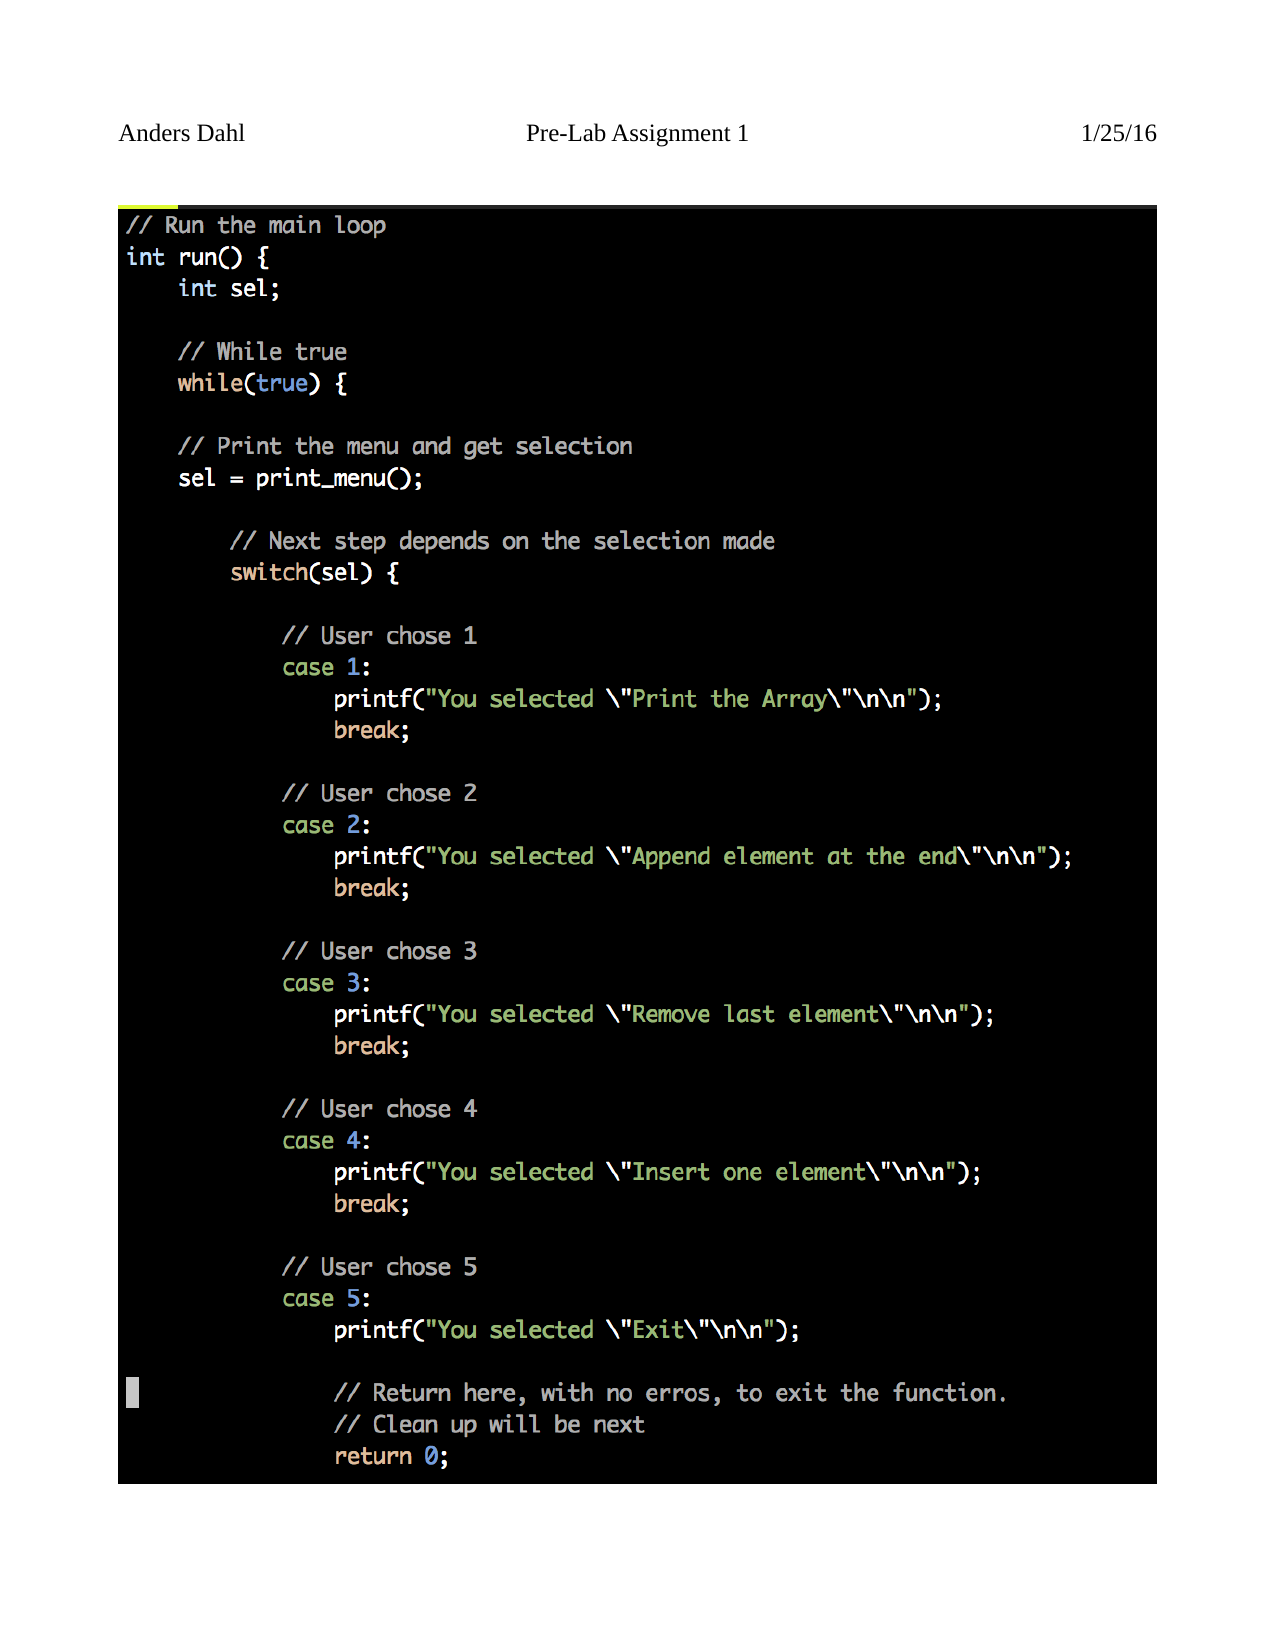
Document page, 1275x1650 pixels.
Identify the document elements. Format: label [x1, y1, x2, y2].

picture [118, 205, 1157, 1484]
